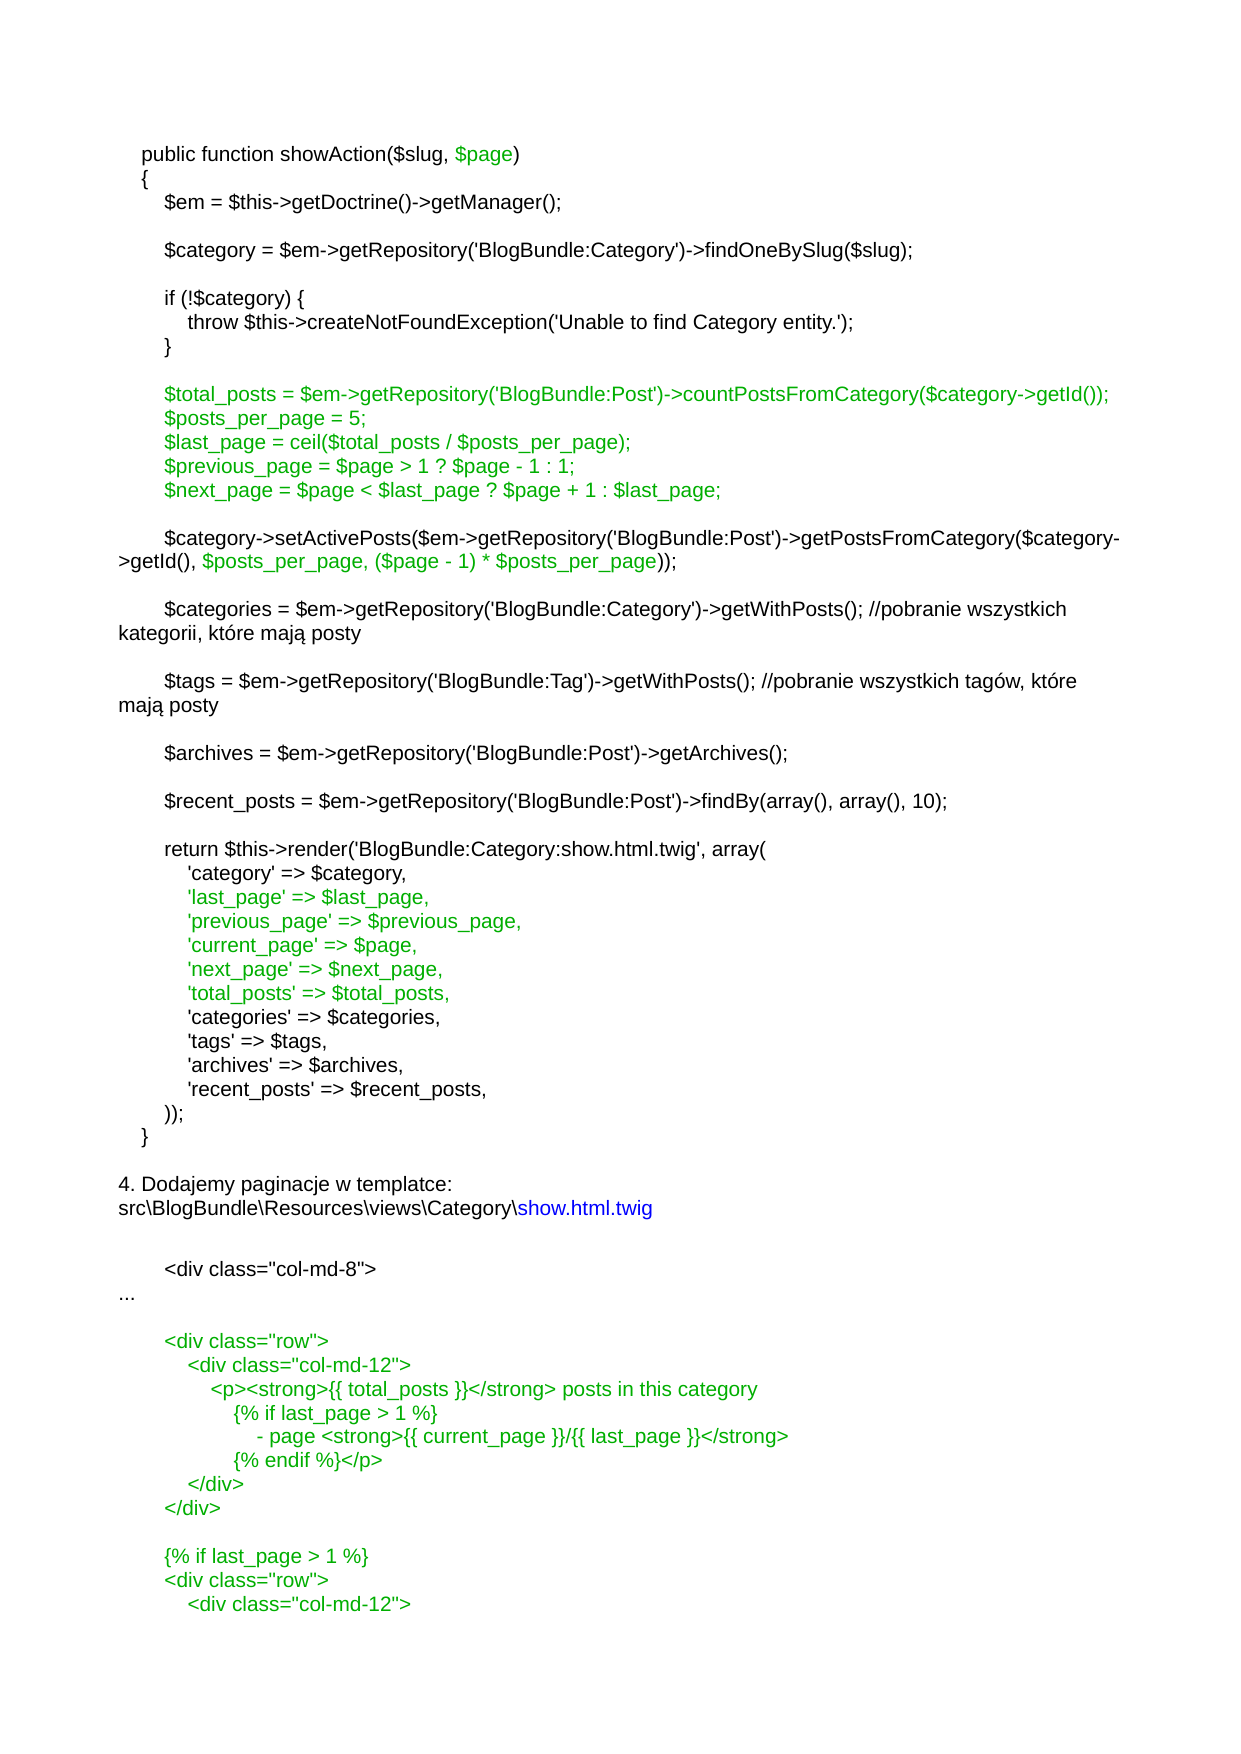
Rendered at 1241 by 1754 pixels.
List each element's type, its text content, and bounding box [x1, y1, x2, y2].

text 'total_posts' => $total_posts, [118, 981, 1122, 1004]
text throw $this->createNotFoundException('Unable to find Category entity.'); [118, 310, 1122, 334]
text $last_page = ceil($total_posts / $posts_per_page); [118, 429, 1122, 453]
text $previous_page = $page > 1 ? $page - 1 : 1; [118, 453, 1122, 477]
text public function showAction($slug, $page) [118, 142, 1122, 166]
text $posts_per_page = 5; [118, 406, 1122, 429]
text ... [118, 1281, 1122, 1304]
text {% if last_page > 1 %} [118, 1544, 1122, 1568]
text </div> [118, 1472, 1122, 1496]
text $categories = $em->getRepository('BlogBundle:Category')->getWithPosts(); //pobranie wszystkich kategorii, które mają posty [118, 597, 1122, 645]
text 'category' => $category, [118, 861, 1122, 885]
text )); [118, 1100, 1122, 1124]
text return $this->render('BlogBundle:Category:show.html.twig', array( [118, 837, 1122, 861]
text <div class="row"> [118, 1568, 1122, 1592]
text $em = $this->getDoctrine()->getManager(); [118, 190, 1122, 214]
text <div class="row"> [118, 1328, 1122, 1352]
text 'categories' => $categories, [118, 1004, 1122, 1028]
text {% endif %}</p> [118, 1448, 1122, 1472]
text } [118, 334, 1122, 358]
text <p><strong>{{ total_posts }}</strong> posts in this category [118, 1376, 1122, 1400]
text $category->setActivePosts($em->getRepository('BlogBundle:Post')->getPostsFromCategory($category->getId(), $posts_per_page, ($page - 1) * $posts_per_page)); [118, 525, 1122, 573]
text { [118, 166, 1122, 190]
text 'recent_posts' => $recent_posts, [118, 1076, 1122, 1100]
text </div> [118, 1496, 1122, 1520]
text $archives = $em->getRepository('BlogBundle:Post')->getArchives(); [118, 741, 1122, 765]
text $next_page = $page < $last_page ? $page + 1 : $last_page; [118, 477, 1122, 501]
text if (!$category) { [118, 286, 1122, 310]
text $recent_posts = $em->getRepository('BlogBundle:Post')->findBy(array(), array(), 10); [118, 789, 1122, 813]
text 'current_page' => $page, [118, 933, 1122, 957]
text - page <strong>{{ current_page }}/{{ last_page }}</strong> [118, 1424, 1122, 1448]
text 'previous_page' => $previous_page, [118, 909, 1122, 933]
text 'archives' => $archives, [118, 1052, 1122, 1076]
text } [118, 1124, 1122, 1148]
text <div class="col-md-12"> [118, 1592, 1122, 1616]
text {% if last_page > 1 %} [118, 1400, 1122, 1424]
text $tags = $em->getRepository('BlogBundle:Tag')->getWithPosts(); //pobranie wszystkich tagów, które mają posty [118, 669, 1122, 717]
text <div class="col-md-8"> [118, 1257, 1122, 1281]
text 'next_page' => $next_page, [118, 957, 1122, 981]
text 4. Dodajemy paginacje w templatce: [118, 1172, 1122, 1196]
text 'last_page' => $last_page, [118, 885, 1122, 909]
text src\BlogBundle\Resources\views\Category\show.html.twig [118, 1196, 1122, 1220]
text $total_posts = $em->getRepository('BlogBundle:Post')->countPostsFromCategory($category->getId()); [118, 382, 1122, 406]
text $category = $em->getRepository('BlogBundle:Category')->findOneBySlug($slug); [118, 238, 1122, 262]
text <div class="col-md-12"> [118, 1352, 1122, 1376]
text 'tags' => $tags, [118, 1028, 1122, 1052]
